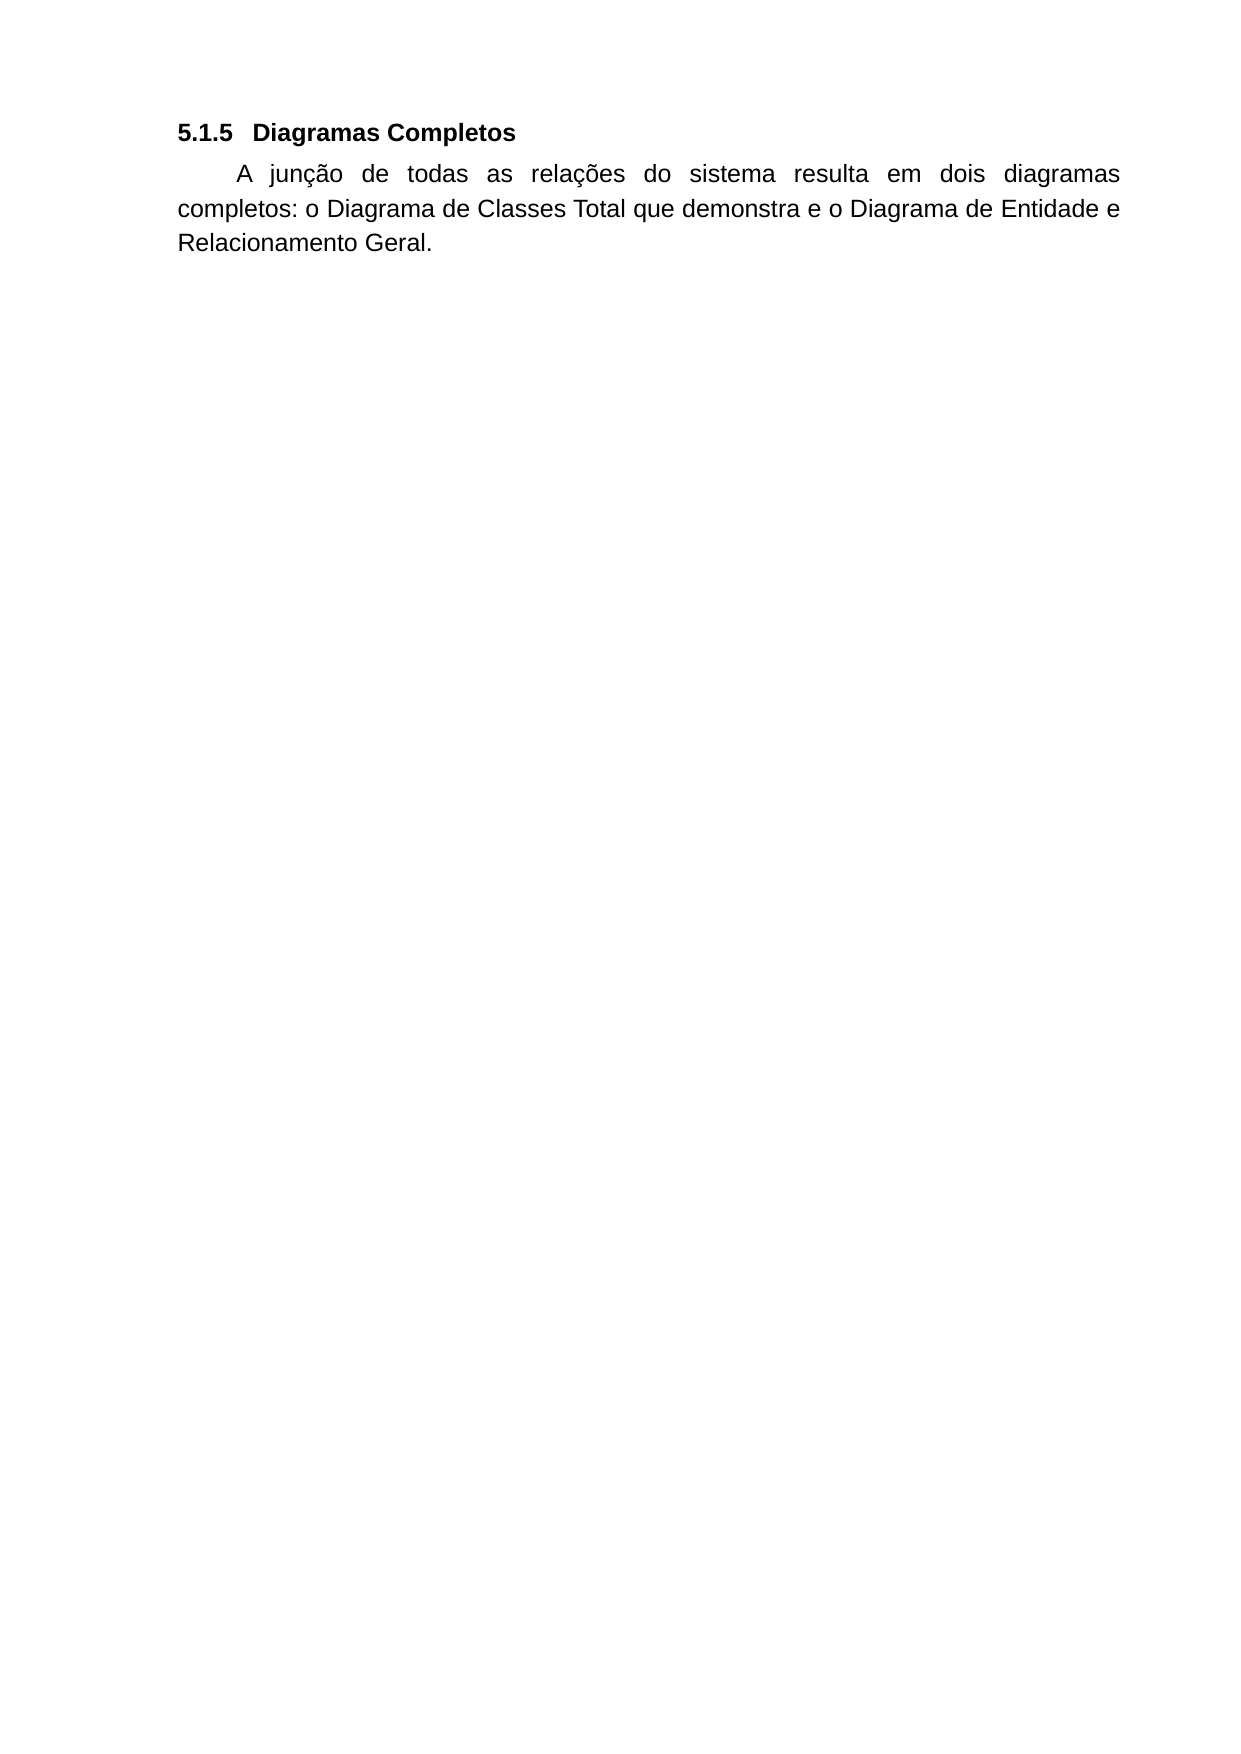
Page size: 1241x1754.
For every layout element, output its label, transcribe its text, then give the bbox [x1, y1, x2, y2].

text A junção de todas as relações do sistema resulta em dois diagramas completos: o Diagrama de Classes Total que demonstra e o Diagrama de Entidade e Relacionamento Geral. [177, 159, 1122, 257]
subtitle Diagramas Completos [177, 118, 1122, 147]
